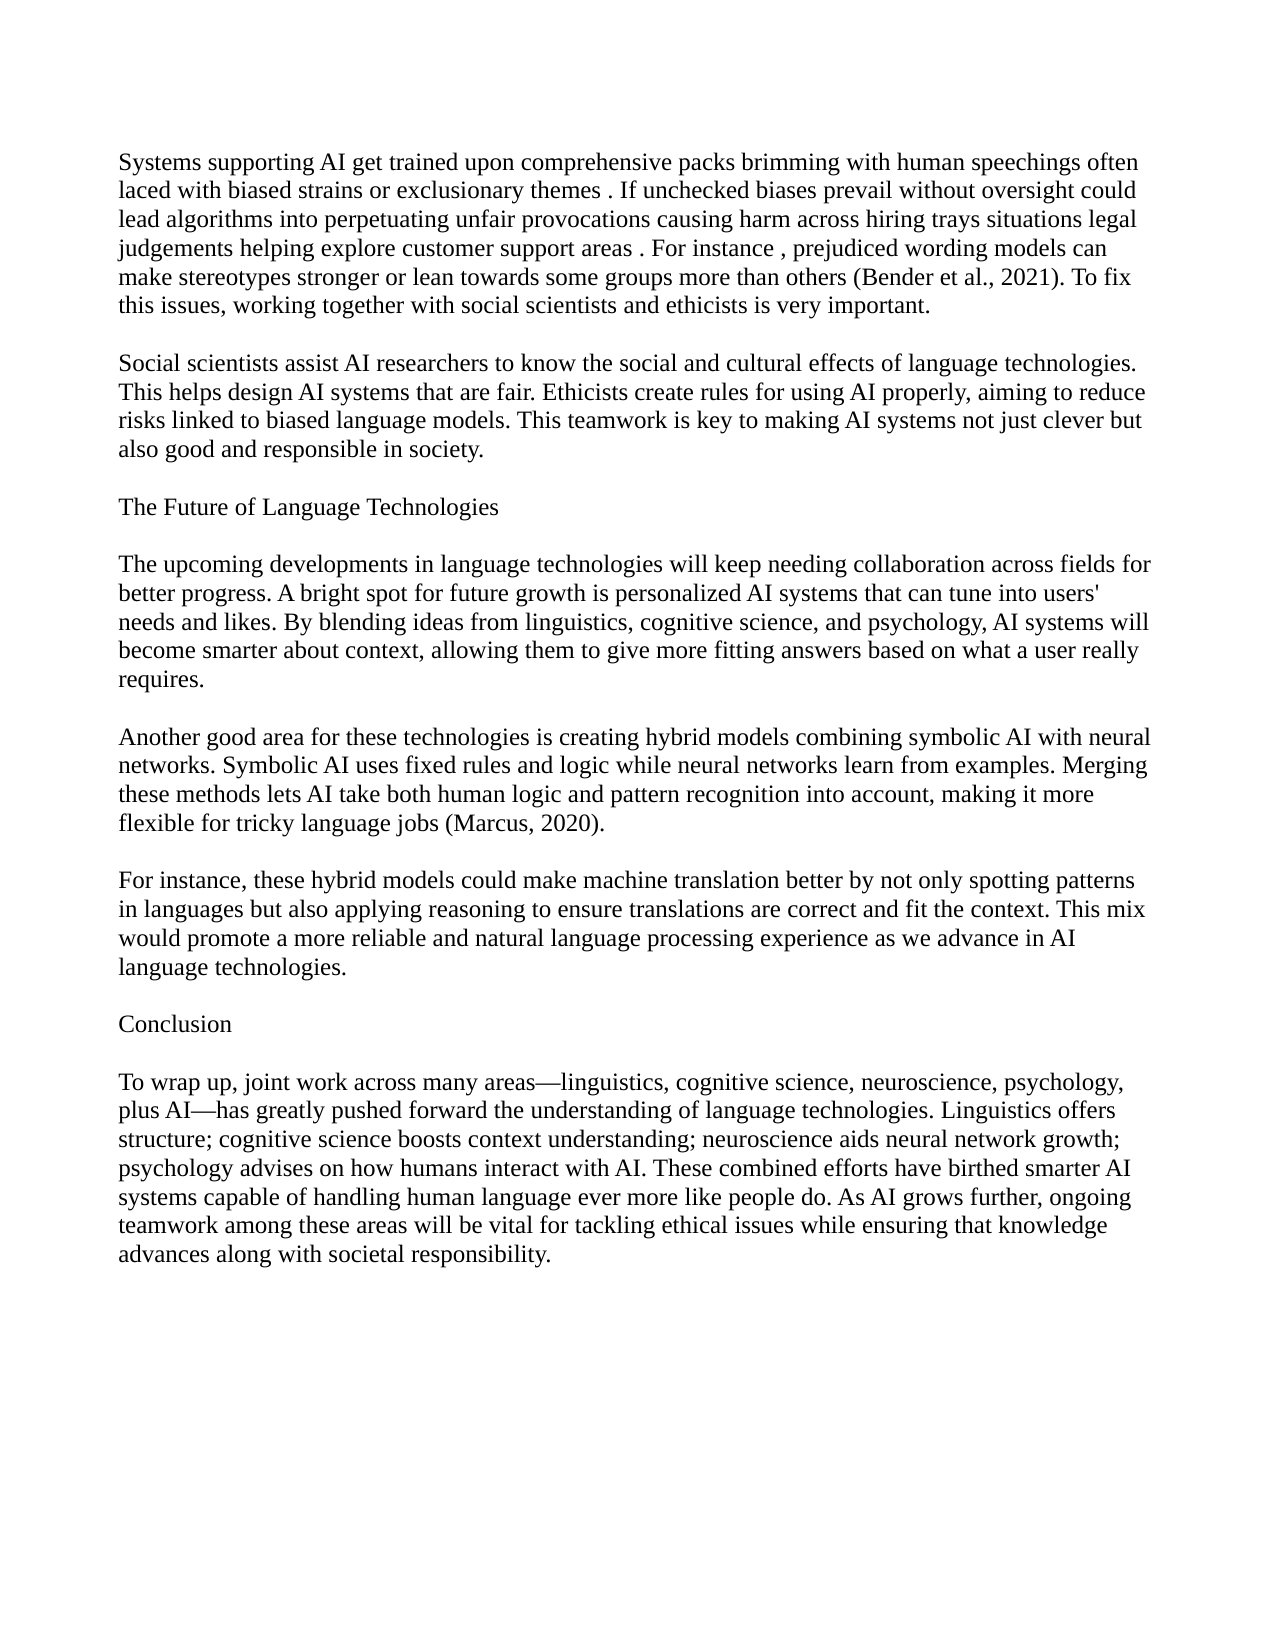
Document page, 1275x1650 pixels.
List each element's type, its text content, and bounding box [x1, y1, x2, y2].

text The upcoming developments in language technologies will keep needing collaboration across fields for better progress. A bright spot for future growth is personalized AI systems that can tune into users' needs and likes. By blending ideas from linguistics, cognitive science, and psychology, AI systems will become smarter about context, allowing them to give more fitting answers based on what a user really requires. [118, 549, 1157, 693]
text The Future of Language Technologies [118, 492, 1157, 521]
text Another good area for these technologies is creating hybrid models combining symbolic AI with neural networks. Symbolic AI uses fixed rules and logic while neural networks learn from examples. Merging these methods lets AI take both human logic and pattern recognition into account, making it more flexible for tricky language jobs (Marcus, 2020). [118, 722, 1157, 837]
text For instance, these hybrid models could make machine translation better by not only spotting patterns in languages but also applying reasoning to ensure translations are correct and fit the context. This mix would promote a more reliable and natural language processing experience as we advance in AI language technologies. [118, 866, 1157, 981]
text Conclusion [118, 1009, 1157, 1038]
text Social scientists assist AI researchers to know the social and cultural effects of language technologies. This helps design AI systems that are fair. Ethicists create rules for using AI properly, aiming to reduce risks linked to biased language models. This teamwork is key to making AI systems not just clever but also good and responsible in society. [118, 348, 1157, 463]
text Systems supporting AI get trained upon comprehensive packs brimming with human speechings often laced with biased strains or exclusionary themes . If unchecked biases prevail without oversight could lead algorithms into perpetuating unfair provocations causing harm across hiring trays situations legal judgements helping explore customer support areas . For instance , prejudiced wording models can make stereotypes stronger or lean towards some groups more than others (Bender et al., 2021). To fix this issues, working together with social scientists and ethicists is very important. [118, 147, 1157, 319]
text To wrap up, joint work across many areas—linguistics, cognitive science, neuroscience, psychology, plus AI—has greatly pushed forward the understanding of language technologies. Linguistics offers structure; cognitive science boosts context understanding; neuroscience aids neural network growth; psychology advises on how humans interact with AI. These combined efforts have birthed smarter AI systems capable of handling human language ever more like people do. As AI grows further, ongoing teamwork among these areas will be vital for tackling ethical issues while ensuring that knowledge advances along with societal responsibility. [118, 1067, 1157, 1268]
